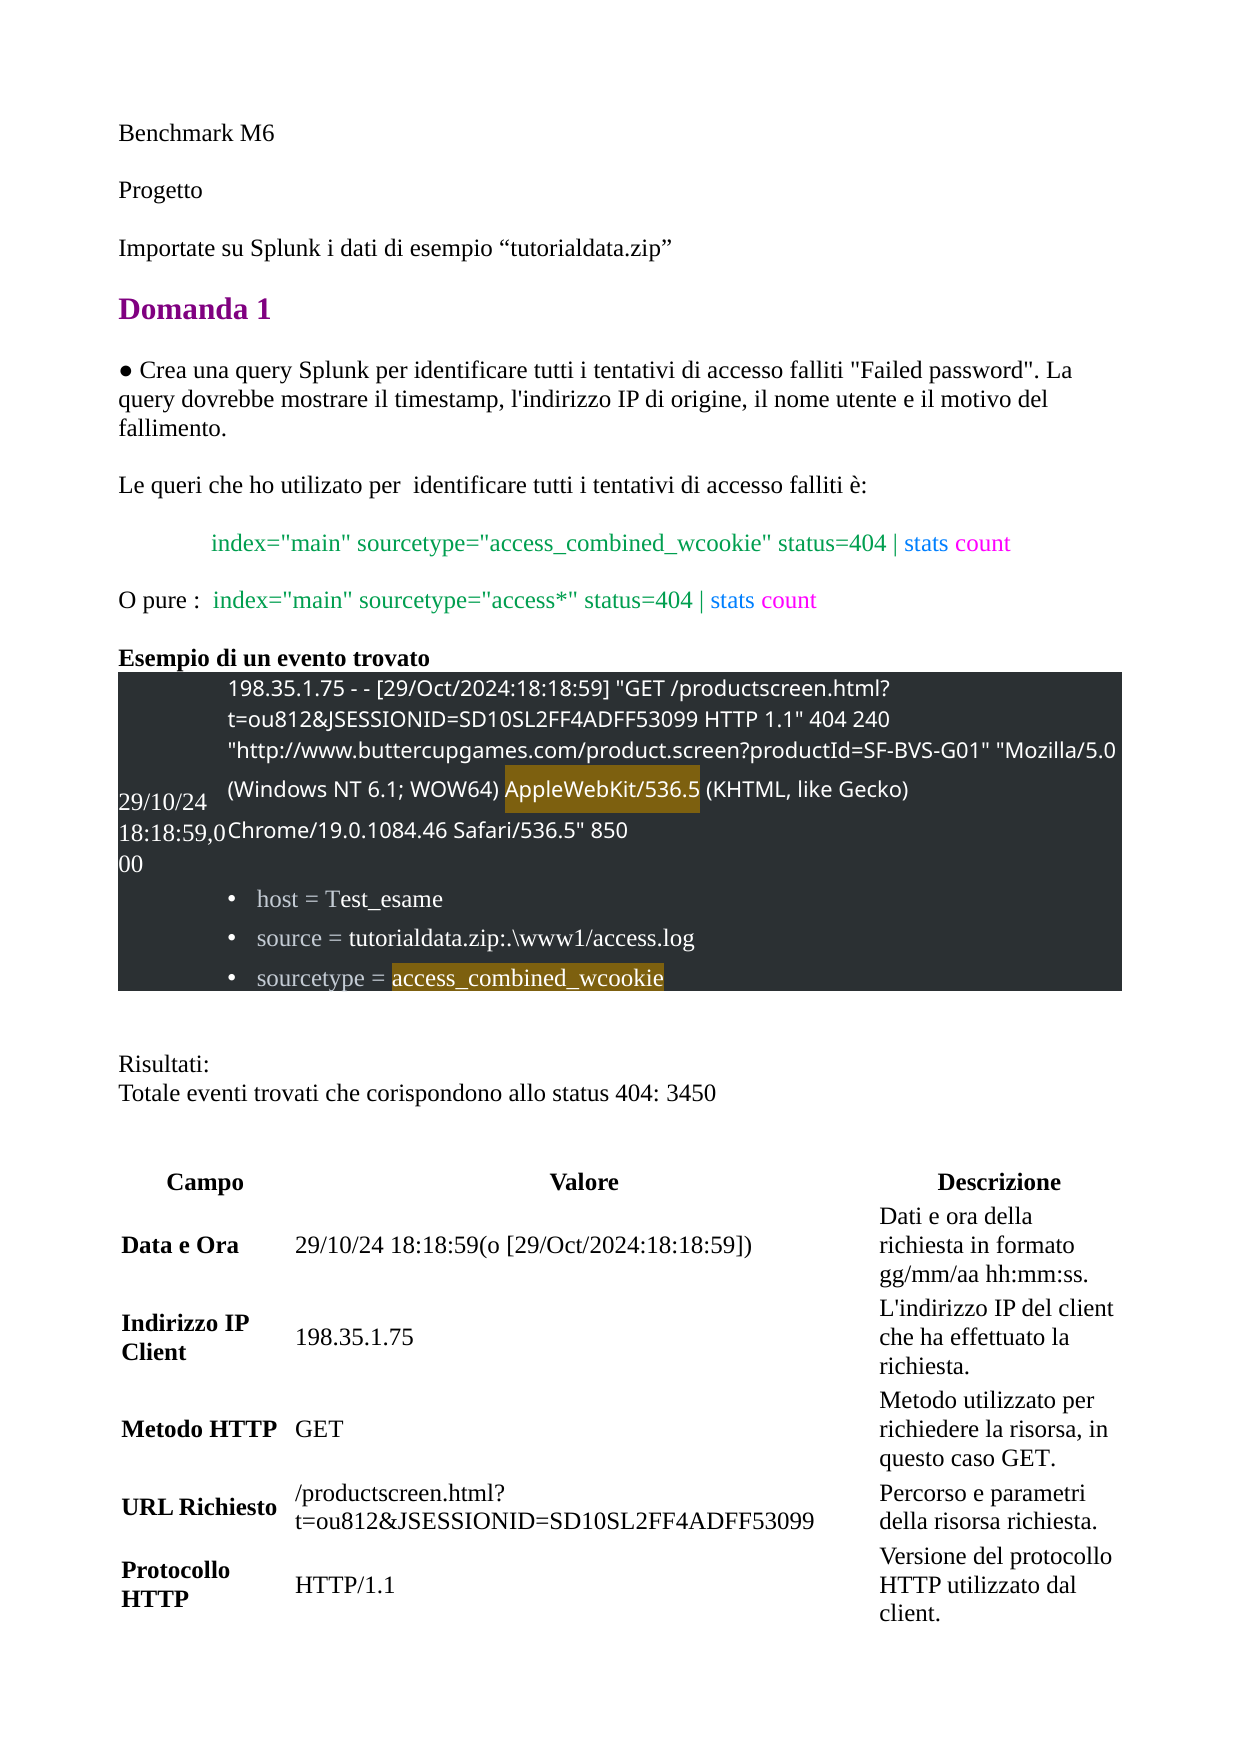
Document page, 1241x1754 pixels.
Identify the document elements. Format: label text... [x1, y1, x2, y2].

table_cell Data e Ora [118, 1199, 292, 1291]
table_header Valore [292, 1164, 876, 1198]
text Le queri che ho utilizato per identificare tutti i tentativi di accesso falliti è: [118, 470, 1122, 499]
text Progetto [118, 176, 1122, 204]
table_cell Percorso e parametri della risorsa richiesta. [876, 1475, 1122, 1538]
table_cell URL Richiesto [118, 1475, 292, 1538]
table_cell Dati e ora della richiesta in formato gg/mm/aa hh:mm:ss. [876, 1199, 1122, 1291]
text O pure : index="main" sourcetype="access*" status=404 | stats count [118, 585, 1122, 614]
table_header Campo [118, 1164, 292, 1198]
table_cell L'indirizzo IP del client che ha effettuato la richiesta. [876, 1291, 1122, 1383]
text Importate su Splunk i dati di esempio “tutorialdata.zipˮ [118, 233, 1122, 262]
table_cell 29/10/24 18:18:59(o [29/Oct/2024:18:18:59]) [292, 1199, 876, 1291]
table_cell HTTP/1.1 [292, 1538, 876, 1630]
table_cell Versione del protocollo HTTP utilizzato dal client. [876, 1538, 1122, 1630]
table_cell Metodo utilizzato per richiedere la risorsa, in questo caso GET. [876, 1383, 1122, 1475]
table_cell Indirizzo IP Client [118, 1291, 292, 1383]
table_header 198.35.1.75 - - [29/Oct/2024:18:18:59] "GET /productscreen.html?t=ou812&JSESSIONID=SD10SL2FF4ADFF53099 HTTP 1.1" 404 240 "http://www.buttercupgames.com/product.screen?productId=SF-BVS-G01" "Mozilla/5.0 (Windows NT 6.1; WOW64) AppleWebKit/536.5 (KHTML, like Gecko) Chrome/19.0.1084.46 Safari/536.5" 850 host = Test_esame source = tutorialdata.zip:.\www1/access.log sourcetype = access_combined_wcookie [227, 672, 1122, 991]
table_cell Protocollo HTTP [118, 1538, 292, 1630]
text Risultati: [118, 1049, 1122, 1078]
table_cell GET [292, 1383, 876, 1475]
table_header Descrizione [876, 1164, 1122, 1198]
text Esempio di un evento trovato [118, 643, 1122, 672]
text Benchmark M6 [118, 118, 1122, 147]
text Totale eventi trovati che corispondono allo status 404: 3450 [118, 1078, 1122, 1106]
table_header 29/10/24 18:18:59,000 [118, 672, 227, 991]
text Domanda 1 [118, 291, 1122, 327]
table_cell Metodo HTTP [118, 1383, 292, 1475]
text ● Crea una query Splunk per identificare tutti i tentativi di accesso falliti "Failed password". La query dovrebbe mostrare il timestamp, l'indirizzo IP di origine, il nome utente e il motivo del fallimento. [118, 355, 1122, 442]
table_cell /productscreen.html?t=ou812&JSESSIONID=SD10SL2FF4ADFF53099 [292, 1475, 876, 1538]
table_cell 198.35.1.75 [292, 1291, 876, 1383]
text index="main" sourcetype="access_combined_wcookie" status=404 | stats count [192, 528, 1122, 557]
